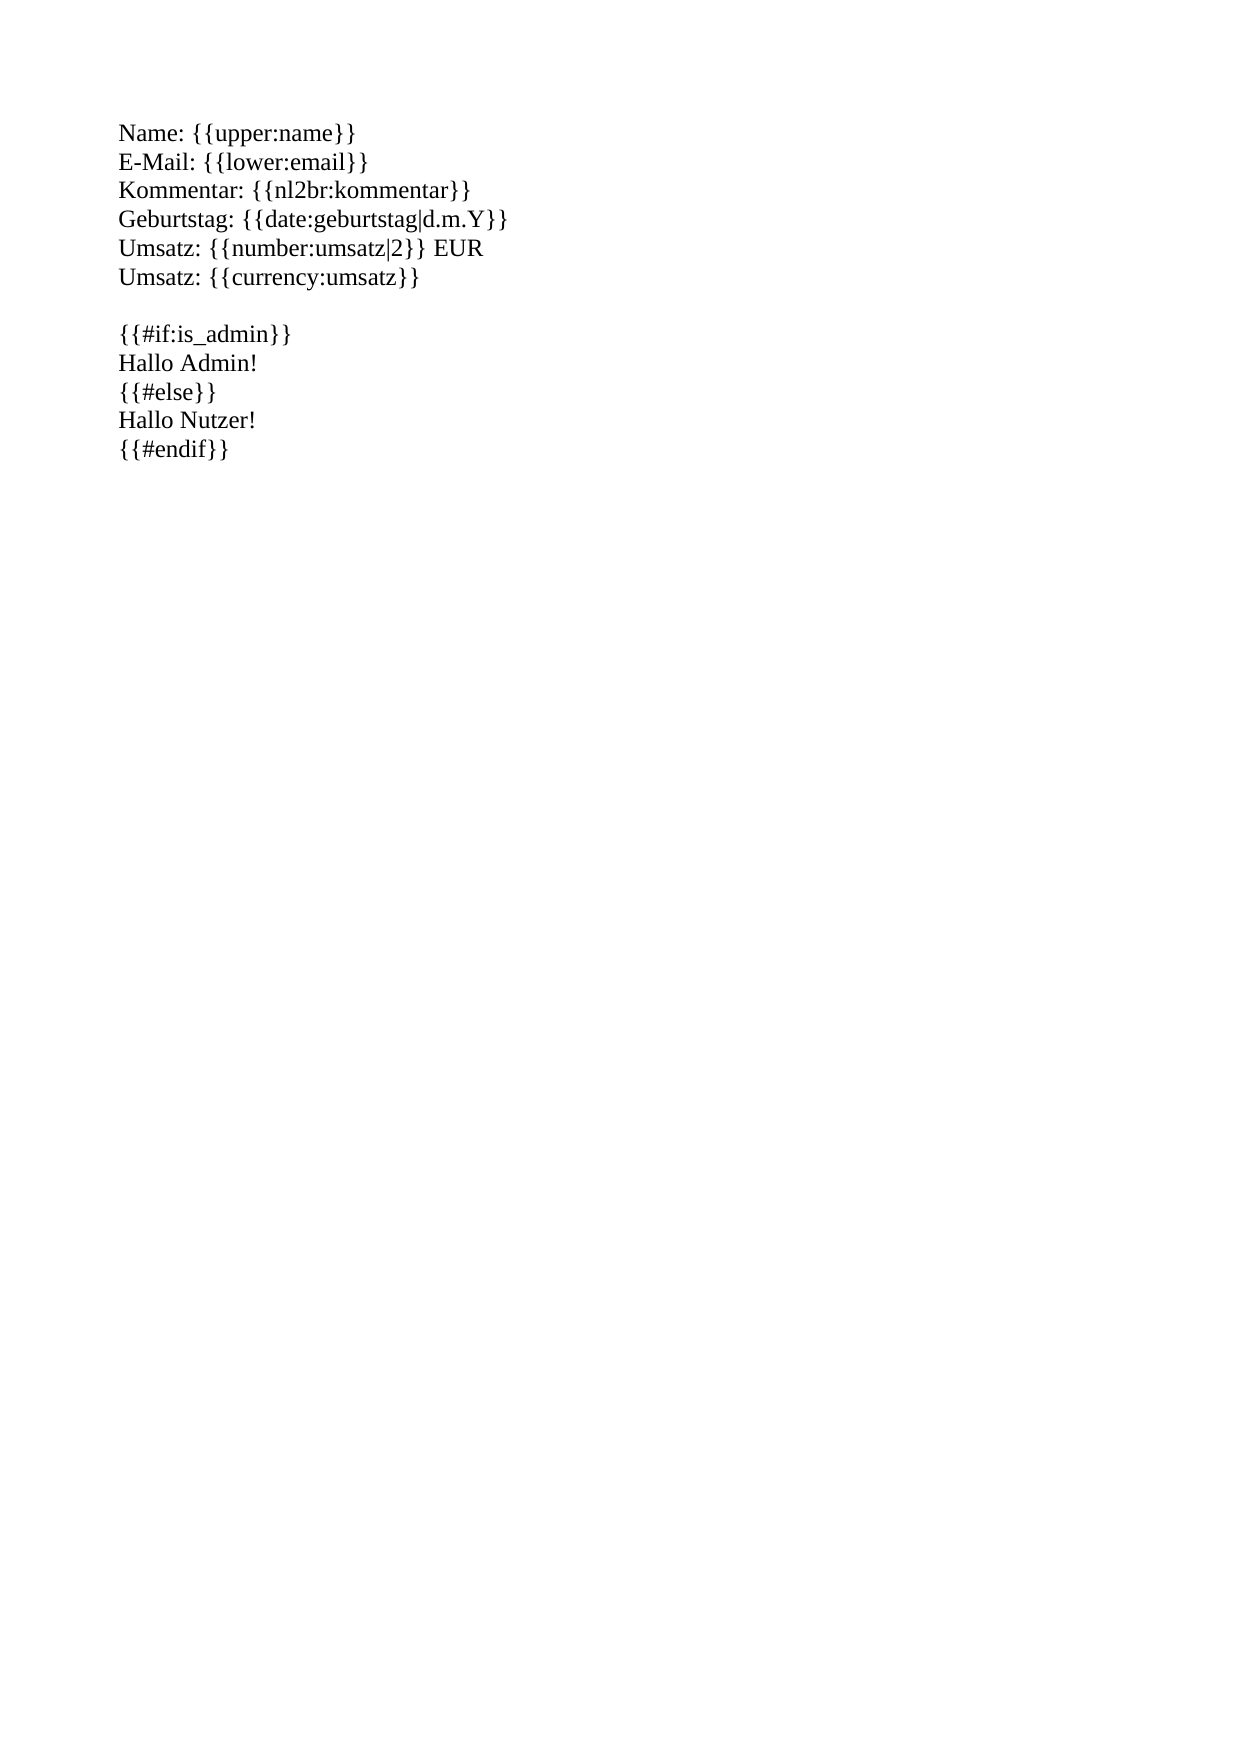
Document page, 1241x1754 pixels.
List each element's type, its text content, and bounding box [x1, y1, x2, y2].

text Umsatz: {{currency:umsatz}} [118, 262, 1122, 291]
text {{#if:is_admin}} [118, 319, 1122, 348]
text Hallo Admin! [118, 348, 1122, 377]
text Name: {{upper:name}} [118, 118, 1122, 147]
text E-Mail: {{lower:email}} [118, 147, 1122, 176]
text Umsatz: {{number:umsatz|2}} EUR [118, 233, 1122, 262]
text {{#endif}} [118, 434, 1122, 463]
text Hallo Nutzer! [118, 406, 1122, 434]
text {{#else}} [118, 377, 1122, 406]
text Geburtstag: {{date:geburtstag|d.m.Y}} [118, 204, 1122, 233]
text Kommentar: {{nl2br:kommentar}} [118, 176, 1122, 204]
